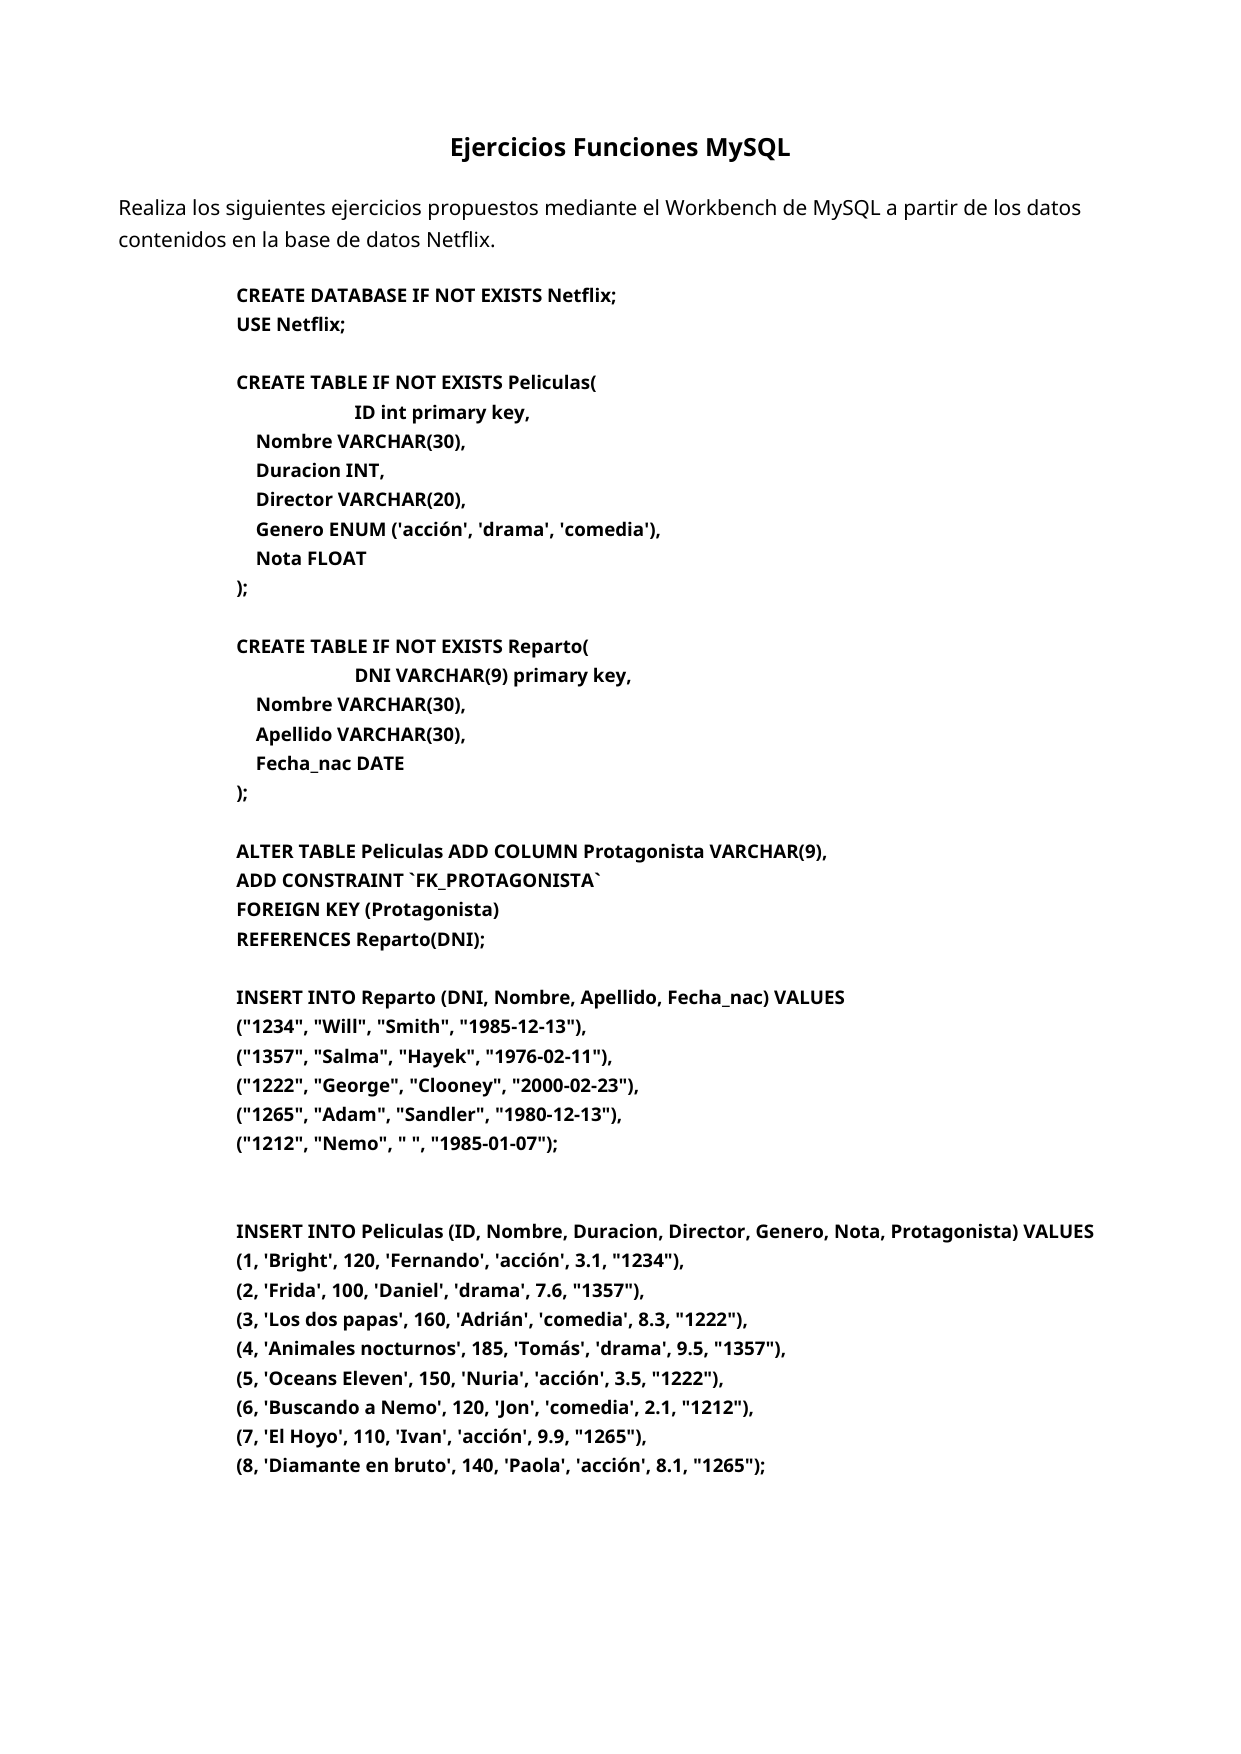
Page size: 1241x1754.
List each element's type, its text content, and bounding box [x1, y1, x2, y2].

text Ejercicios Funciones MySQL [118, 130, 1122, 164]
text Realiza los siguientes ejercicios propuestos mediante el Workbench de MySQL a partir de los datos contenidos en la base de datos Netflix. [118, 193, 1122, 254]
text CREATE DATABASE IF NOT EXISTS Netflix; USE Netflix; CREATE TABLE IF NOT EXISTS Peliculas( ID int primary key, Nombre VARCHAR(30), Duracion INT, Director VARCHAR(20), Genero ENUM ('acción', 'drama', 'comedia'), Nota FLOAT ); CREATE TABLE IF NOT EXISTS Reparto( DNI VARCHAR(9) primary key, Nombre VARCHAR(30), Apellido VARCHAR(30), Fecha_nac DATE ); ALTER TABLE Peliculas ADD COLUMN Protagonista VARCHAR(9), ADD CONSTRAINT `FK_PROTAGONISTA` FOREIGN KEY (Protagonista) REFERENCES Reparto(DNI); INSERT INTO Reparto (DNI, Nombre, Apellido, Fecha_nac) VALUES ("1234", "Will", "Smith", "1985-12-13"), ("1357", "Salma", "Hayek", "1976-02-11"), ("1222", "George", "Clooney", "2000-02-23"), ("1265", "Adam", "Sandler", "1980-12-13"), ("1212", "Nemo", " ", "1985-01-07"); INSERT INTO Peliculas (ID, Nombre, Duracion, Director, Genero, Nota, Protagonista) VALUES (1, 'Bright', 120, 'Fernando', 'acción', 3.1, "1234"), (2, 'Frida', 100, 'Daniel', 'drama', 7.6, "1357"), (3, 'Los dos papas', 160, 'Adrián', 'comedia', 8.3, "1222"), (4, 'Animales nocturnos', 185, 'Tomás', 'drama', 9.5, "1357"), (5, 'Oceans Eleven', 150, 'Nuria', 'acción', 3.5, "1222"), (6, 'Buscando a Nemo', 120, 'Jon', 'comedia', 2.1, "1212"), (7, 'El Hoyo', 110, 'Ivan', 'acción', 9.9, "1265"), (8, 'Diamante en bruto', 140, 'Paola', 'acción', 8.1, "1265"); [236, 282, 1122, 1507]
